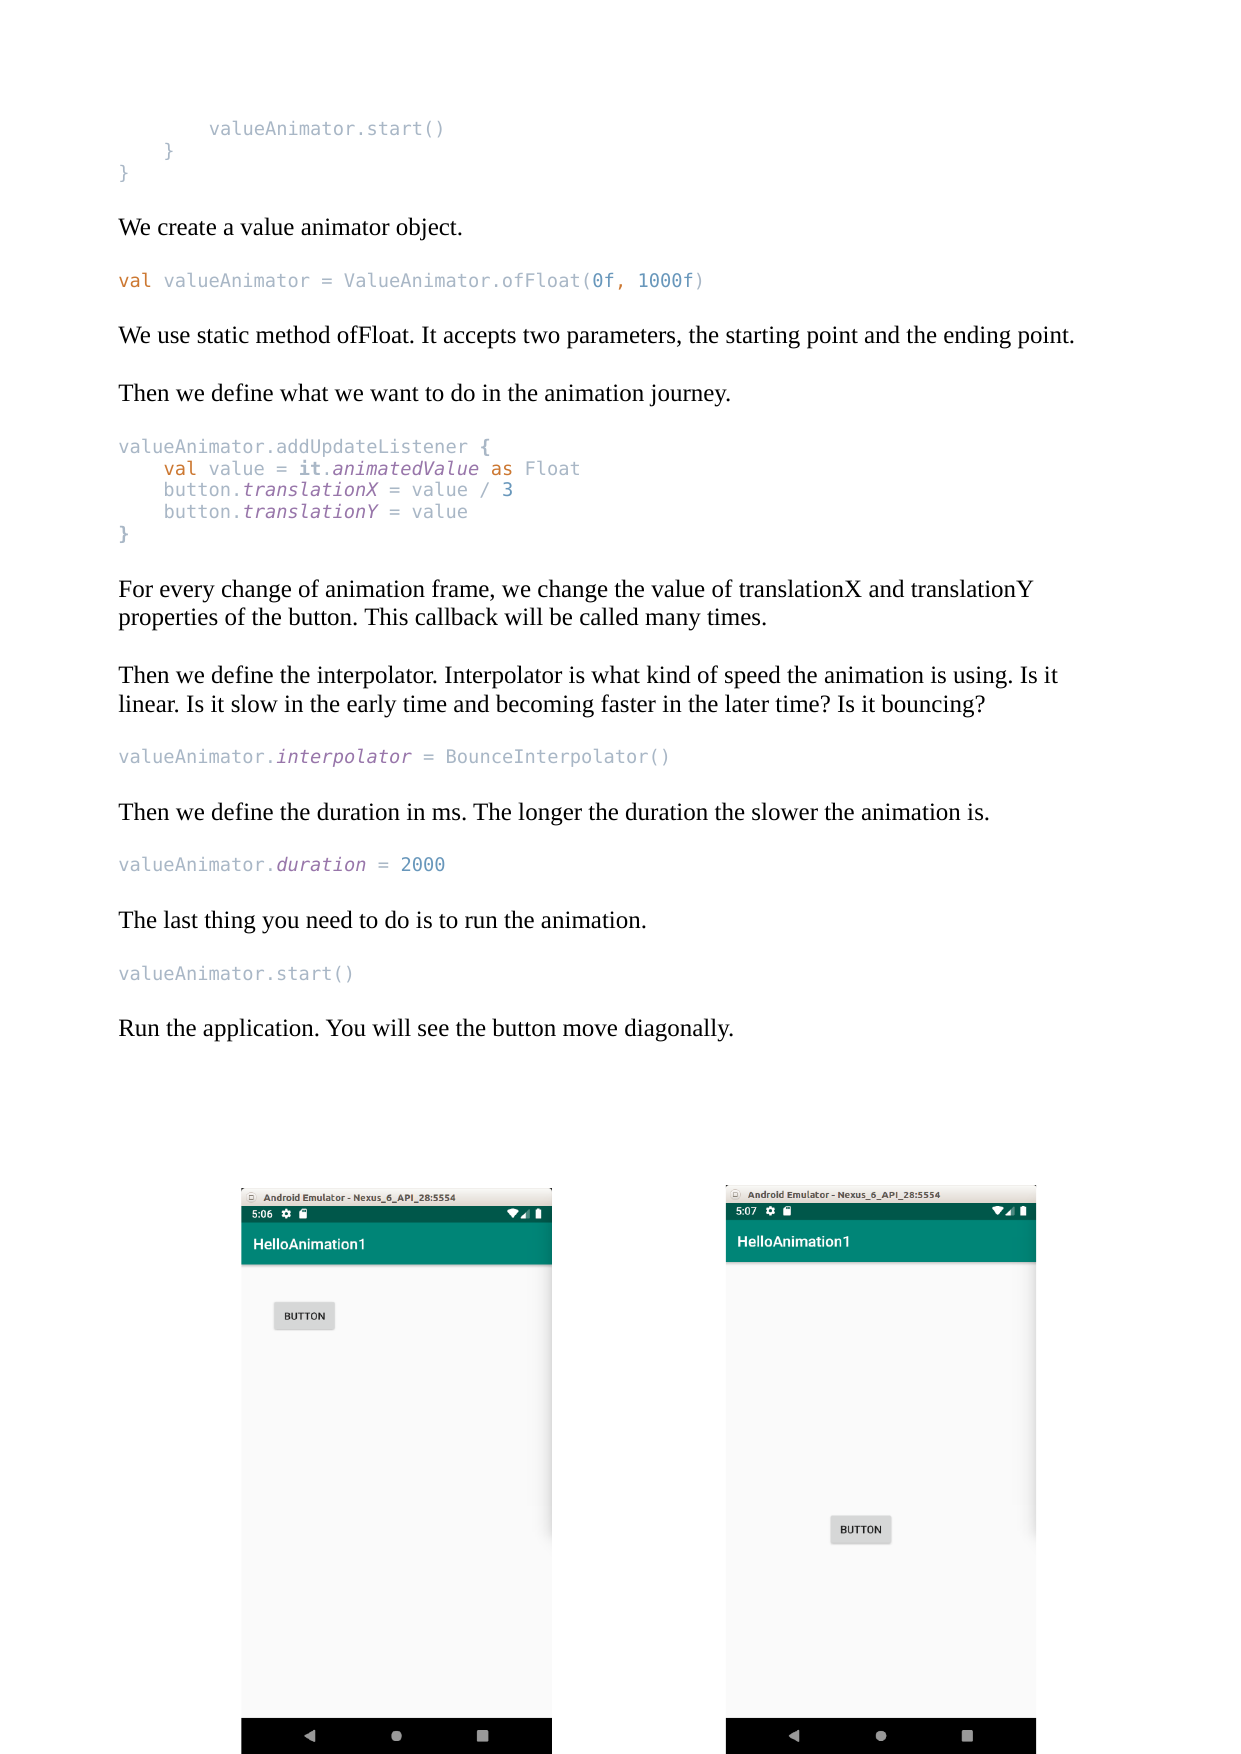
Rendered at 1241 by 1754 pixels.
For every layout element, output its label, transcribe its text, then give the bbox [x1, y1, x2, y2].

text For every change of animation frame, we change the value of translationX and translationY properties of the button. This callback will be called many times. [118, 574, 1122, 631]
text val valueAnimator = ValueAnimator.ofFloat(0f, 1000f) [118, 270, 1122, 292]
text We use static method ofFloat. It accepts two parameters, the starting point and the ending point. [118, 321, 1122, 349]
text Then we define the interpolator. Interpolator is what kind of speed the animation is using. Is it linear. Is it slow in the early time and becoming faster in the later time? Is it bouncing? [118, 660, 1122, 717]
picture [241, 1188, 552, 1754]
text valueAnimator.start() } } [118, 118, 1122, 184]
text We create a value animator object. [118, 212, 1122, 241]
text Run the application. You will see the button move diagonally. [118, 1013, 1122, 1042]
text valueAnimator.start() [118, 962, 1122, 984]
text The last thing you need to do is to run the animation. [118, 905, 1122, 934]
text Then we define what we want to do in the animation journey. [118, 378, 1122, 407]
picture [725, 1185, 1037, 1754]
text valueAnimator.duration = 2000 [118, 854, 1122, 876]
text Then we define the duration in ms. The longer the duration the slower the animation is. [118, 797, 1122, 826]
text valueAnimator.addUpdateListener { val value = it.animatedValue as Float button.translationX = value / 3 button.translationY = value } [118, 436, 1122, 545]
text valueAnimator.interpolator = BounceInterpolator() [118, 746, 1122, 768]
